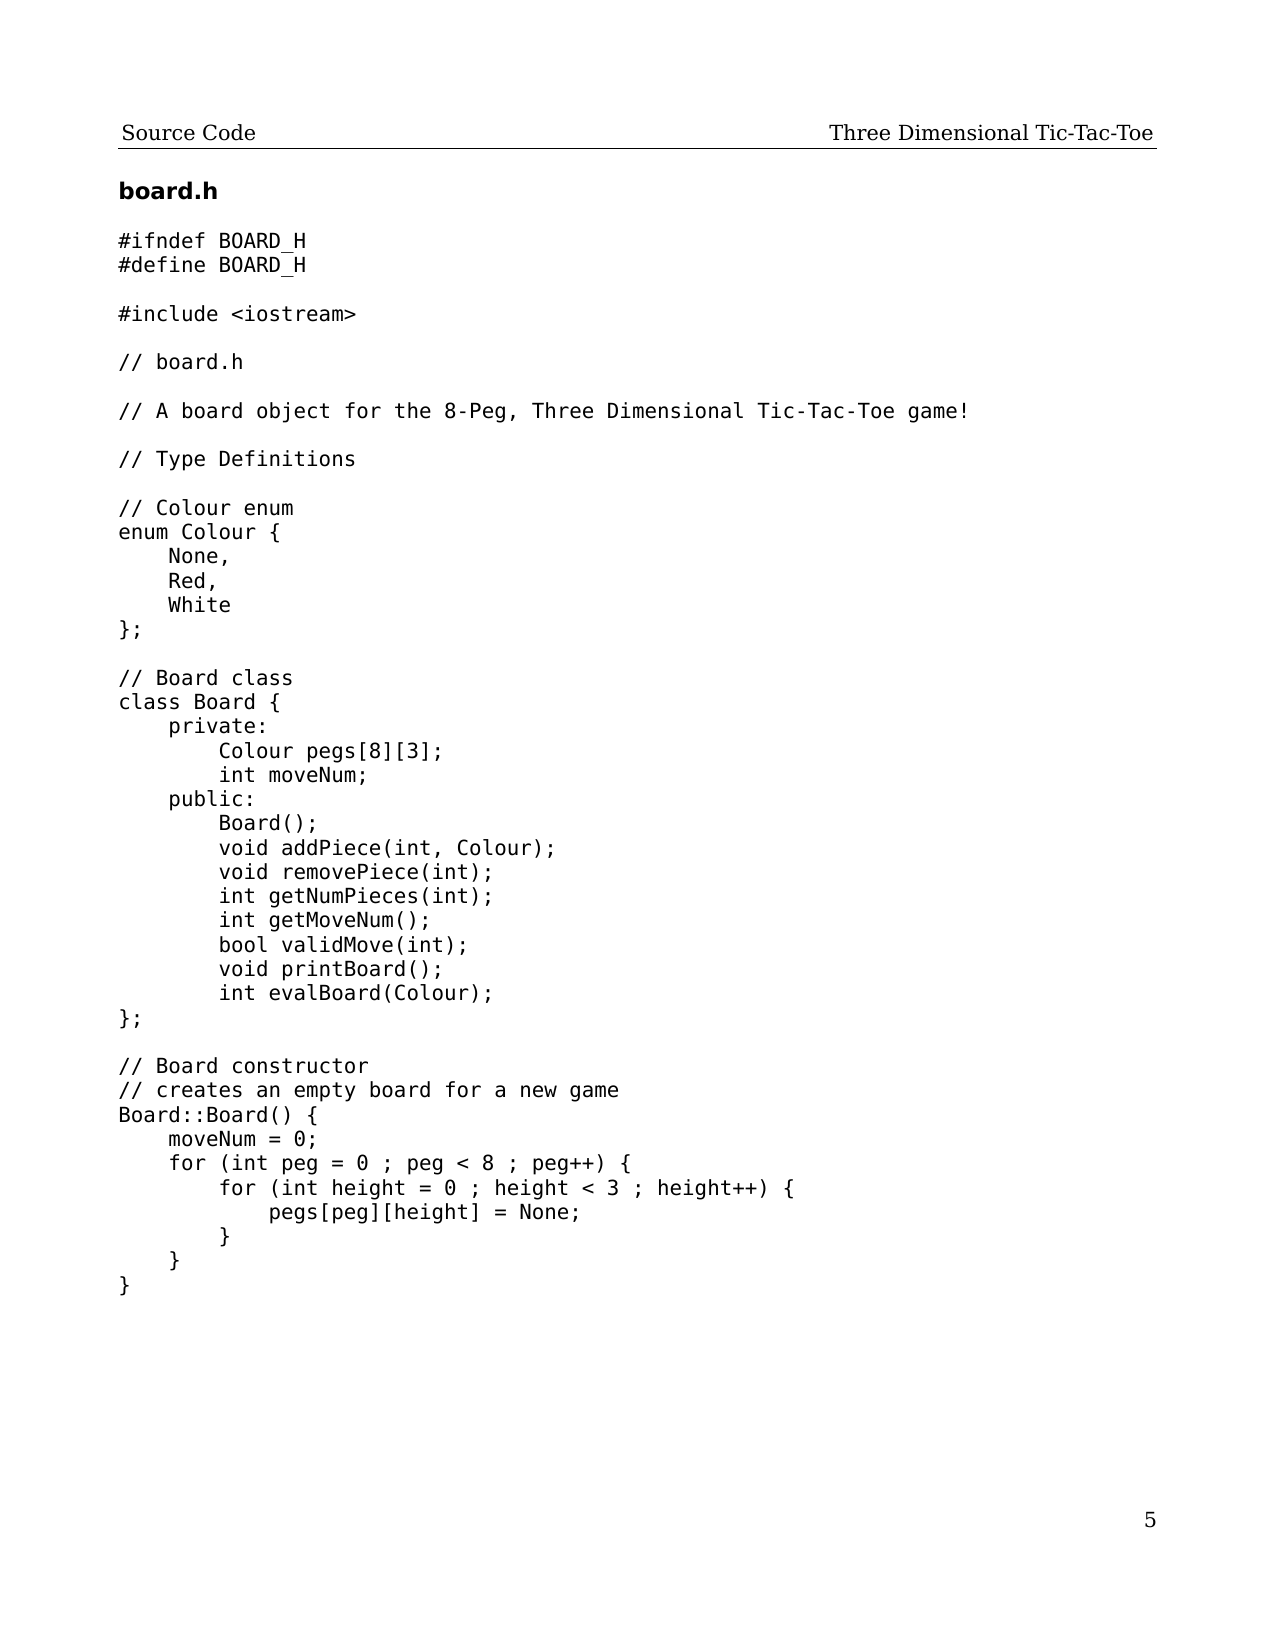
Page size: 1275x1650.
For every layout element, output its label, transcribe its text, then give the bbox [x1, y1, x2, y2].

text Red, [118, 569, 1157, 593]
text #include <iostream> [118, 302, 1157, 326]
text void addPiece(int, Colour); [118, 836, 1157, 860]
text enum Colour { [118, 520, 1157, 544]
text // Type Definitions [118, 447, 1157, 472]
text #ifndef BOARD_H [118, 229, 1157, 253]
text }; [118, 1006, 1157, 1030]
text // Board constructor [118, 1054, 1157, 1078]
text int getMoveNum(); [118, 908, 1157, 933]
text for (int height = 0 ; height < 3 ; height++) { [118, 1176, 1157, 1200]
text // A board object for the 8-Peg, Three Dimensional Tic-Tac-Toe game! [118, 399, 1157, 423]
text int getNumPieces(int); [118, 884, 1157, 908]
text // creates an empty board for a new game [118, 1078, 1157, 1103]
text #define BOARD_H [118, 253, 1157, 277]
text // board.h [118, 350, 1157, 374]
text void removePiece(int); [118, 860, 1157, 884]
text }; [118, 617, 1157, 642]
text int moveNum; [118, 763, 1157, 787]
text for (int peg = 0 ; peg < 8 ; peg++) { [118, 1151, 1157, 1176]
text Board::Board() { [118, 1103, 1157, 1127]
text Board(); [118, 811, 1157, 836]
text int evalBoard(Colour); [118, 981, 1157, 1006]
text } [118, 1248, 1157, 1273]
text void printBoard(); [118, 957, 1157, 981]
text } [118, 1224, 1157, 1248]
text moveNum = 0; [118, 1127, 1157, 1151]
text // Board class [118, 666, 1157, 690]
text class Board { [118, 690, 1157, 714]
text private: [118, 714, 1157, 739]
text White [118, 593, 1157, 617]
text pegs[peg][height] = None; [118, 1200, 1157, 1224]
text // Colour enum [118, 496, 1157, 520]
text bool validMove(int); [118, 933, 1157, 957]
text Colour pegs[8][3]; [118, 739, 1157, 763]
text None, [118, 544, 1157, 569]
text } [118, 1273, 1157, 1297]
text board.h [118, 178, 1157, 205]
text public: [118, 787, 1157, 811]
